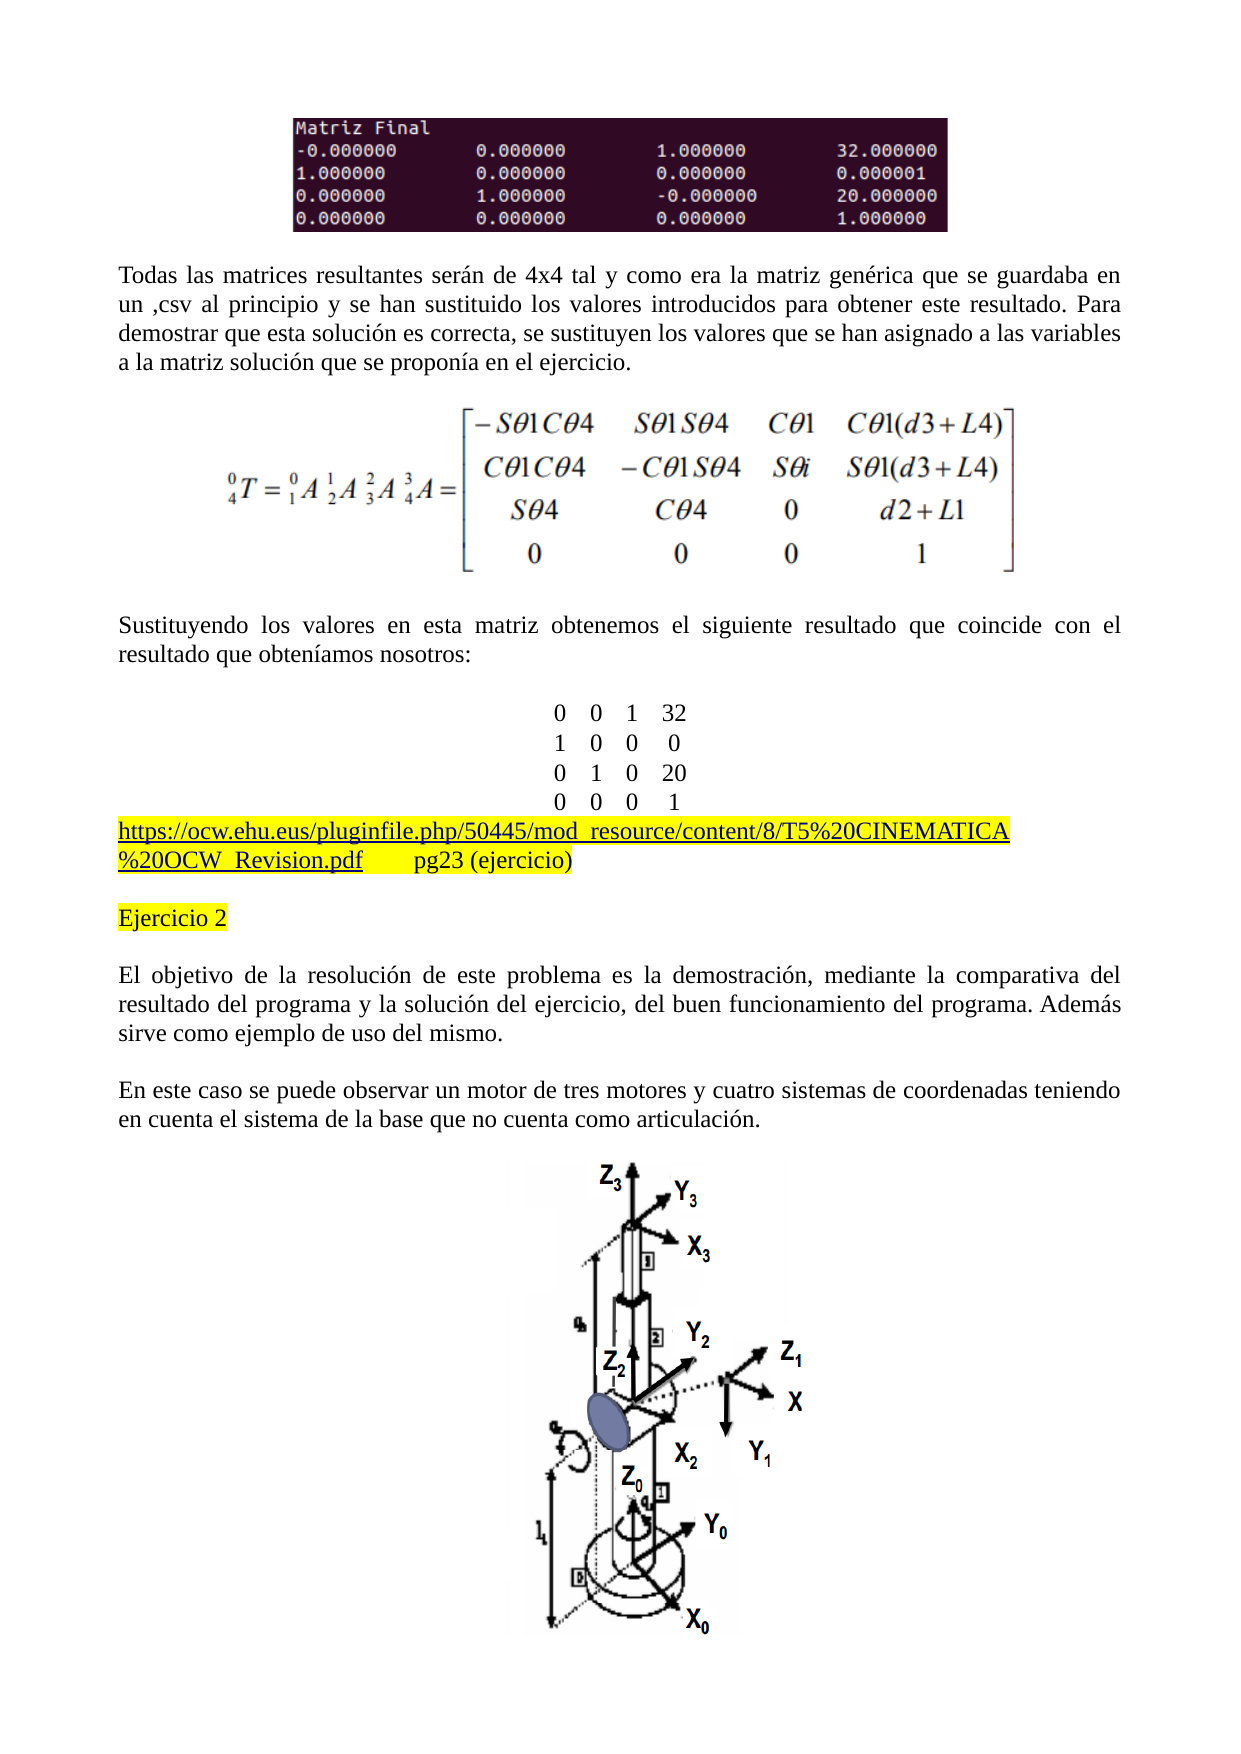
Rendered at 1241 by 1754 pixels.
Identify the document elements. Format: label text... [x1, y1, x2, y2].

text Ejercicio 2 [118, 903, 1122, 931]
text En este caso se puede observar un motor de tres motores y cuatro sistemas de coordenadas teniendo en cuenta el sistema de la base que no cuenta como articulación. [118, 1075, 1122, 1133]
picture [292, 118, 948, 232]
text https://ocw.ehu.eus/pluginfile.php/50445/mod_resource/content/8/T5%20CINEMATICA%20OCW_Revision.pdf pg23 (ejercicio) [118, 816, 1122, 874]
text Sustituyendo los valores en esta matriz obtenemos el siguiente resultado que coincide con el resultado que obteníamos nosotros: [118, 611, 1122, 668]
picture [220, 404, 1020, 582]
text El objetivo de la resolución de este problema es la demostración, mediante la comparativa del resultado del programa y la solución del ejercicio, del buen funcionamiento del programa. Además sirve como ejemplo de uso del mismo. [118, 960, 1122, 1046]
picture [506, 1162, 802, 1636]
text Todas las matrices resultantes serán de 4x4 tal y como era la matriz genérica que se guardaba en un ,csv al principio y se han sustituido los valores introducidos para obtener este resultado. Para demostrar que esta solución es correcta, se sustituyen los valores que se han asignado a las variables a la matriz solución que se proponía en el ejercicio. [118, 261, 1122, 376]
